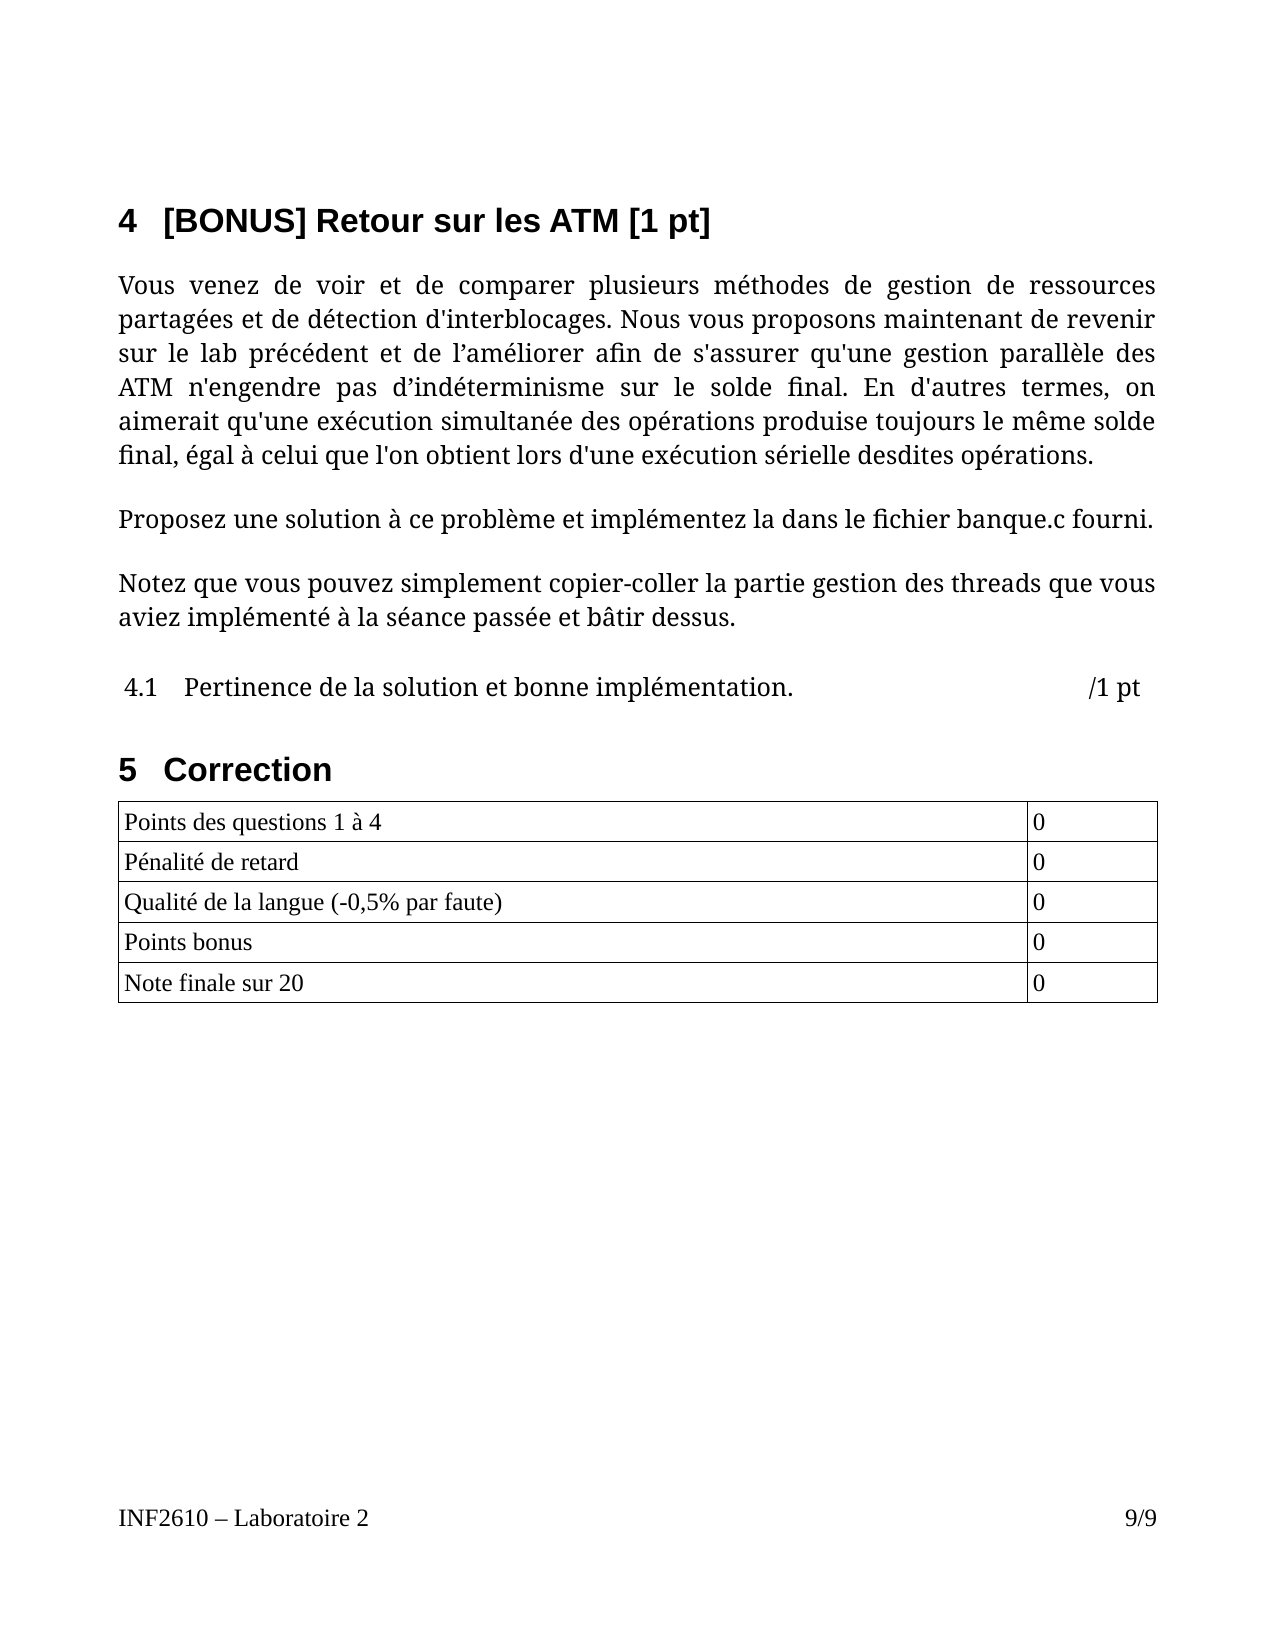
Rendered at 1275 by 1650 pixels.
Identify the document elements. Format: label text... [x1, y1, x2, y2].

table_cell 0 [1028, 963, 1157, 1002]
table_cell 0 [1028, 882, 1157, 922]
table_header Pertinence de la solution et bonne implémentation. [118, 649, 1007, 724]
table_header 0 [1028, 802, 1157, 841]
table_cell 0 [1028, 842, 1157, 881]
table_header [1007, 649, 1076, 724]
text Vous venez de voir et de comparer plusieurs méthodes de gestion de ressources partagées et de détection d'interblocages. Nous vous proposons maintenant de revenir sur le lab précédent et de l’améliorer afin de s'assurer qu'une gestion parallèle des ATM n'engendre pas d’indéterminisme sur le solde final. En d'autres termes, on aimerait qu'une exécution simultanée des opérations produise toujours le même solde final, égal à celui que l'on obtient lors d'une exécution sérielle desdites opérations. [118, 267, 1157, 472]
table_cell 0 [1028, 923, 1157, 962]
table_header /1 pt [1076, 649, 1187, 724]
table_cell Qualité de la langue (-0,5% par faute) [119, 882, 1027, 922]
text Notez que vous pouvez simplement copier-coller la partie gestion des threads que vous aviez implémenté à la séance passée et bâtir dessus. [118, 566, 1157, 634]
text Proposez une solution à ce problème et implémentez la dans le fichier banque.c fourni. [118, 502, 1157, 536]
table_header Points des questions 1 à 4 [119, 802, 1027, 841]
subtitle [BONUS] Retour sur les ATM [1 pt] [118, 201, 1157, 240]
table_cell Pénalité de retard [119, 842, 1027, 881]
subtitle Correction [118, 749, 1157, 788]
table_cell Note finale sur 20 [119, 963, 1027, 1002]
table_cell Points bonus [119, 923, 1027, 962]
